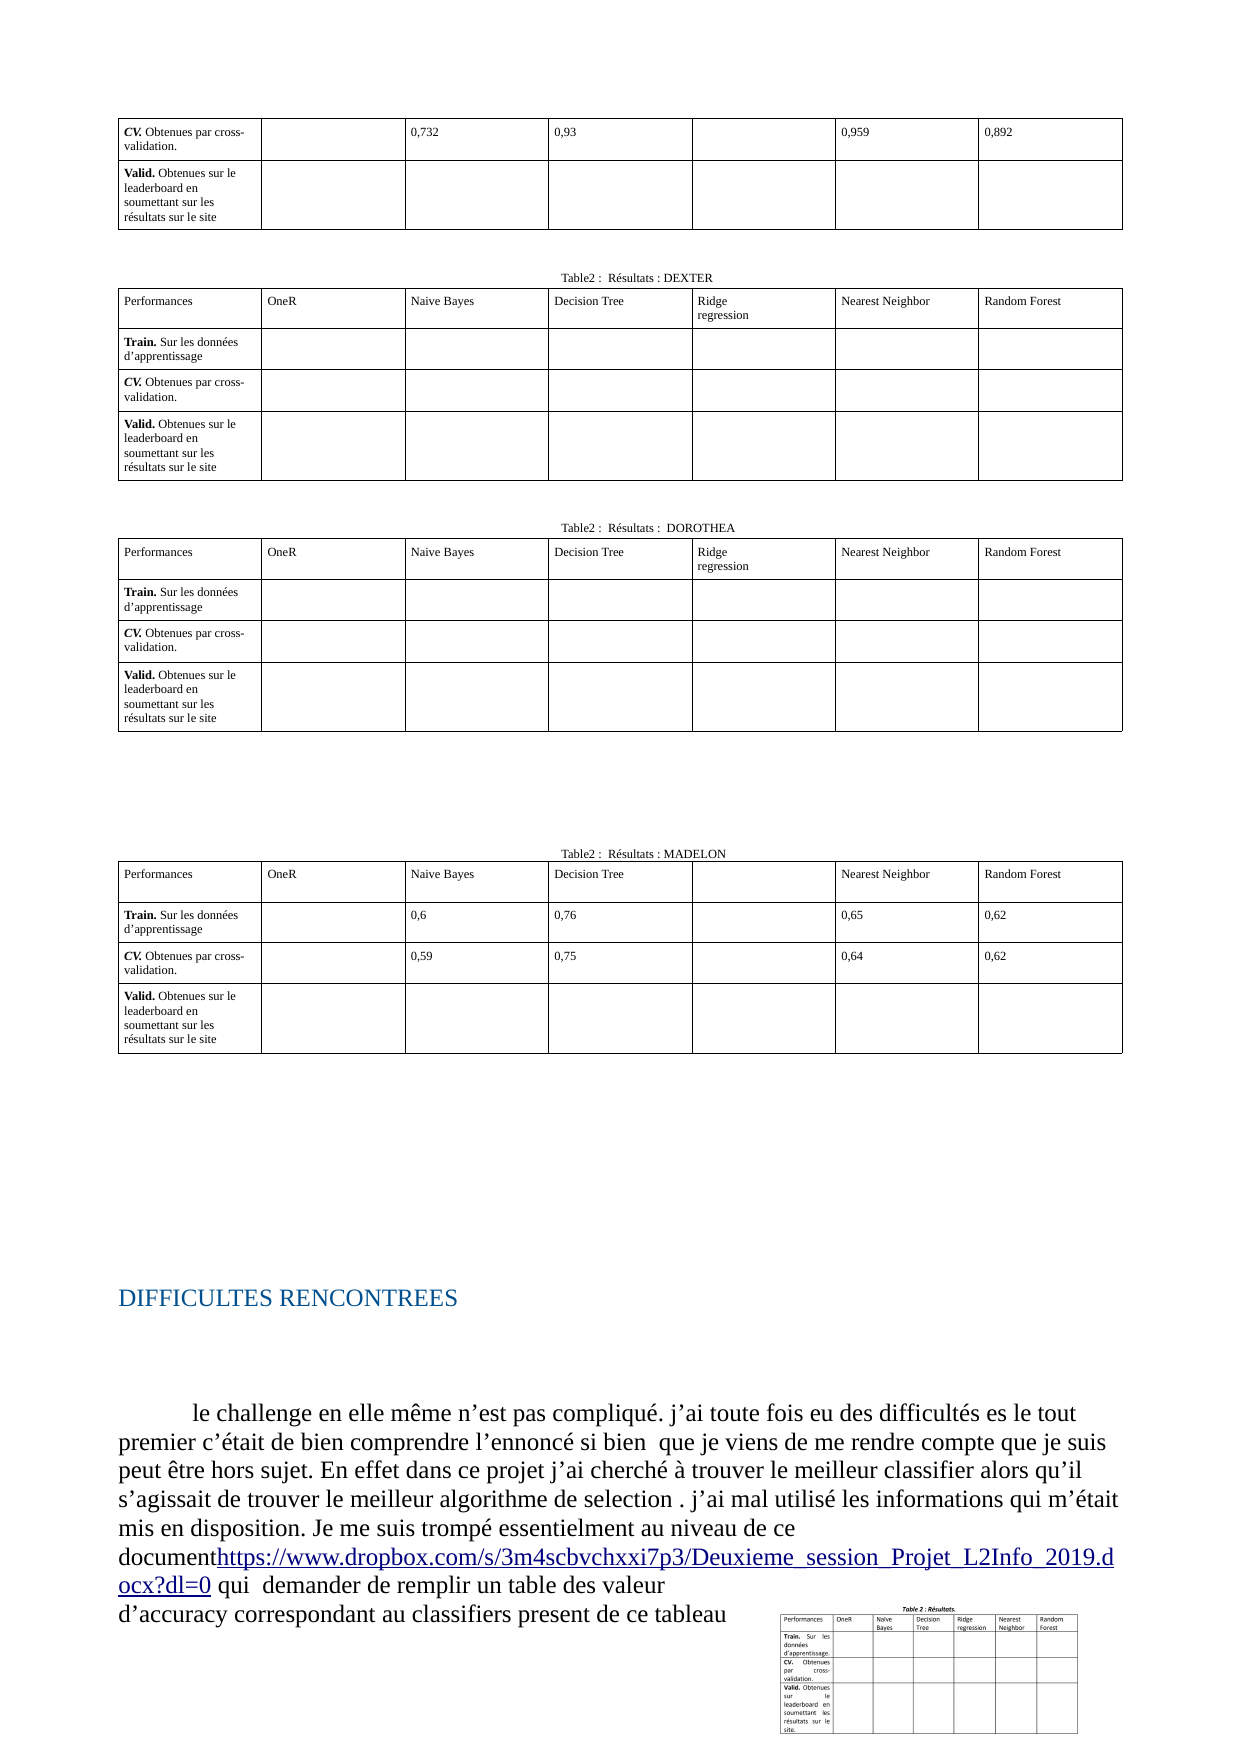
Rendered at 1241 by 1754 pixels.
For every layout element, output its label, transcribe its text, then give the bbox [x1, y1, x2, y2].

table_header [693, 862, 835, 901]
table_cell [549, 580, 692, 619]
table_header Random Forest [979, 289, 1122, 328]
table_cell Valid. Obtenues sur le leaderboard en soumettant sur les résultats sur le site [119, 984, 261, 1052]
table_cell Valid. Obtenues sur le leaderboard en soumettant sur les résultats sur le site [119, 412, 261, 480]
table_cell [549, 329, 692, 369]
table_cell [406, 663, 548, 731]
table_cell [693, 943, 835, 983]
text Table2 : Résultats : DEXTER [118, 259, 1122, 287]
table_cell [406, 621, 548, 661]
table_cell [262, 580, 405, 619]
table_header Nearest Neighbor [836, 289, 978, 328]
table_cell [406, 329, 548, 369]
table_cell [262, 903, 405, 942]
table_cell 0,64 [836, 943, 978, 983]
table_cell [693, 621, 835, 661]
table_cell [406, 984, 548, 1052]
table_cell [262, 370, 405, 411]
table_cell [406, 412, 548, 480]
table_header Decision Tree [549, 289, 692, 328]
text le challenge en elle même n’est pas compliqué. j’ai toute fois eu des difficultés es le tout premier c’était de bien comprendre l’ennoncé si bien que je viens de me rendre compte que je suis [118, 1398, 1122, 1455]
table_header Decision Tree [549, 539, 692, 579]
table_cell [262, 329, 405, 369]
table_cell [262, 984, 405, 1052]
table_cell [693, 580, 835, 619]
table_cell [549, 370, 692, 411]
table_header Naive Bayes [406, 539, 548, 579]
table_cell [262, 621, 405, 661]
table_cell Train. Sur les données d’apprentissage [119, 903, 261, 942]
table_cell [693, 903, 835, 942]
table_cell [406, 580, 548, 619]
table_cell [549, 663, 692, 731]
table_header Ridge regression [693, 539, 835, 579]
table_header Performances [119, 539, 261, 579]
table_cell [693, 663, 835, 731]
table_header Naive Bayes [406, 862, 548, 901]
table_cell [549, 984, 692, 1052]
table_header OneR [262, 862, 405, 901]
table_cell [979, 621, 1122, 661]
table_cell 0,93 [549, 119, 692, 160]
table_cell [693, 119, 835, 160]
table_cell [262, 943, 405, 983]
table_cell Train. Sur les données d’apprentissage [119, 329, 261, 369]
table_cell [836, 370, 978, 411]
table_cell 0,59 [406, 943, 548, 983]
table_cell [836, 412, 978, 480]
table_cell [836, 580, 978, 619]
table_header Performances [119, 862, 261, 901]
table_cell 0,65 [836, 903, 978, 942]
table_cell [262, 412, 405, 480]
table_cell Valid. Obtenues sur le leaderboard en soumettant sur les résultats sur le site [119, 663, 261, 731]
text DIFFICULTES RENCONTREES [118, 1283, 1122, 1312]
table_cell [979, 412, 1122, 480]
table_cell [836, 663, 978, 731]
table_cell CV. Obtenues par cross-validation. [119, 370, 261, 411]
table_header Nearest Neighbor [836, 862, 978, 901]
table_cell [406, 370, 548, 411]
table_header Performances [119, 289, 261, 328]
table_cell CV. Obtenues par cross-validation. [119, 621, 261, 661]
table_cell 0,959 [836, 119, 978, 160]
table_cell [693, 370, 835, 411]
table_cell [836, 621, 978, 661]
table_cell CV. Obtenues par cross-validation. [119, 943, 261, 983]
table_cell CV. Obtenues par cross-validation. [119, 119, 261, 160]
table_cell [549, 621, 692, 661]
table_cell 0,732 [406, 119, 548, 160]
table_cell Valid. Obtenues sur le leaderboard en soumettant sur les résultats sur le site [119, 161, 261, 229]
table_cell [549, 161, 692, 229]
table_cell [836, 329, 978, 369]
table_cell [979, 984, 1122, 1052]
table_cell [979, 161, 1122, 229]
table_cell 0,62 [979, 903, 1122, 942]
table_header Ridge regression [693, 289, 835, 328]
table_cell [693, 412, 835, 480]
table_header OneR [262, 539, 405, 579]
text Table2 : Résultats : DOROTHEA [118, 509, 1122, 538]
table_cell [406, 161, 548, 229]
table_cell Train. Sur les données d’apprentissage [119, 580, 261, 619]
text Table2 : Résultats : MADELON [118, 846, 1122, 861]
table_header Random Forest [979, 862, 1122, 901]
table_header Nearest Neighbor [836, 539, 978, 579]
table_cell [836, 161, 978, 229]
table_cell [262, 161, 405, 229]
table_cell 0,6 [406, 903, 548, 942]
table_cell [693, 329, 835, 369]
table_cell [979, 663, 1122, 731]
table_cell [549, 412, 692, 480]
table_header Naive Bayes [406, 289, 548, 328]
table_cell [979, 580, 1122, 619]
table_cell [836, 984, 978, 1052]
text peut être hors sujet. En effet dans ce projet j’ai cherché à trouver le meilleur classifier alors qu’il s’agissait de trouver le meilleur algorithme de selection . j’ai mal utilisé les informations qui m’était mis en disposition. Je me suis trompé essentielment au niveau de ce documenthttps://www.dropbox.com/s/3m4scbvchxxi7p3/Deuxieme_session_Projet_L2Info_2019.docx?dl=0 qui demander de remplir un table des valeur d’accuracy correspondant au classifiers present de ce tableau [118, 1455, 1122, 1628]
table_cell [262, 663, 405, 731]
table_cell [693, 161, 835, 229]
table_cell 0,892 [979, 119, 1122, 160]
table_cell [979, 370, 1122, 411]
table_cell [262, 119, 405, 160]
table_header Decision Tree [549, 862, 692, 901]
table_cell [693, 984, 835, 1052]
table_cell [979, 329, 1122, 369]
table_cell 0,62 [979, 943, 1122, 983]
table_header Random Forest [979, 539, 1122, 579]
table_cell 0,75 [549, 943, 692, 983]
table_header OneR [262, 289, 405, 328]
picture [767, 1597, 1098, 1740]
table_cell 0,76 [549, 903, 692, 942]
